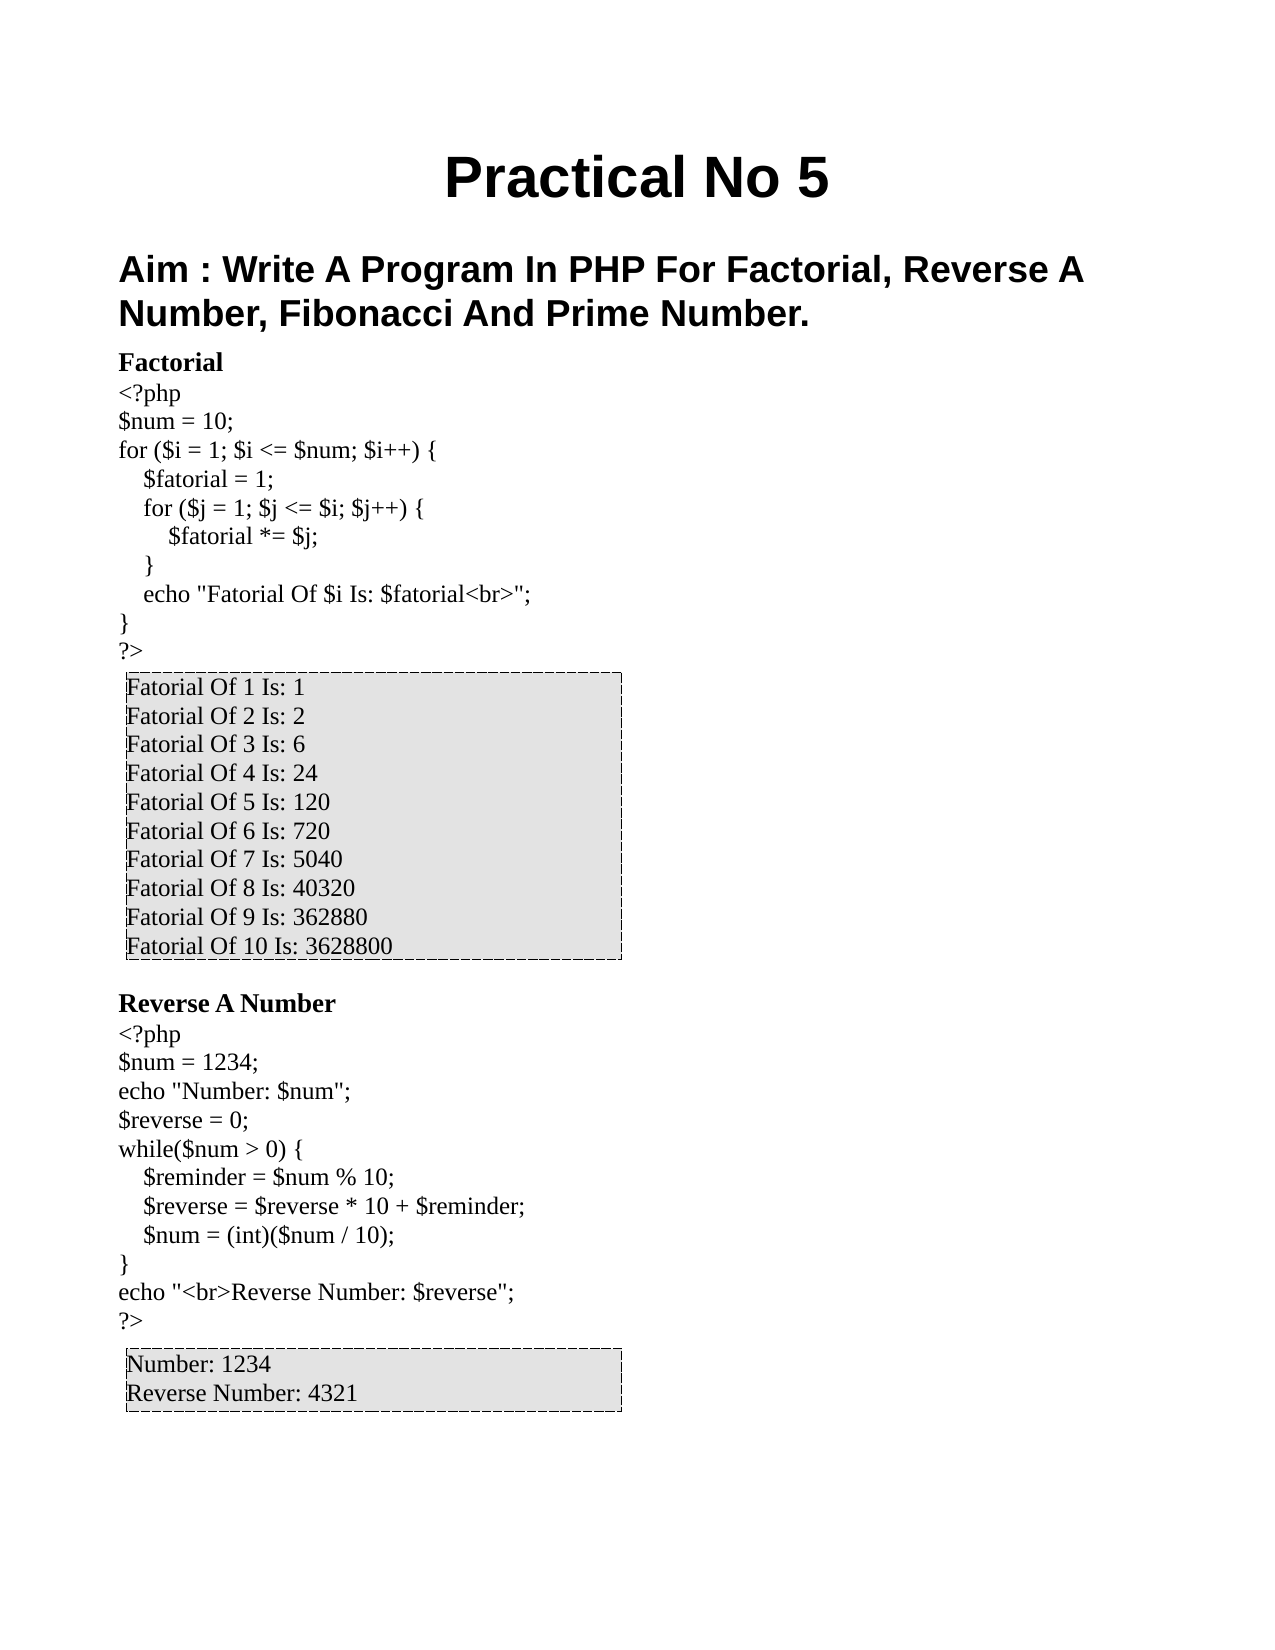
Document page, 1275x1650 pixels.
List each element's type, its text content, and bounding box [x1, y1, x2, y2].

text $reminder = $num % 10; [118, 1162, 1157, 1191]
text Reverse A Number [118, 988, 1157, 1019]
text <?php [118, 378, 1157, 406]
text $num = 1234; [118, 1047, 1157, 1076]
text $reverse = 0; [118, 1105, 1157, 1134]
text ?> [118, 636, 1157, 665]
text <?php [118, 1019, 1157, 1047]
text echo "Fatorial Of $i Is: $fatorial<br>"; [118, 579, 1157, 608]
text $fatorial *= $j; [118, 521, 1157, 550]
text Factorial [118, 346, 1157, 378]
text } [118, 608, 1157, 636]
text $num = 10; [118, 406, 1157, 435]
text echo "Number: $num"; [118, 1076, 1157, 1105]
text ?> [118, 1306, 1157, 1335]
text for ($i = 1; $i <= $num; $i++) { [118, 435, 1157, 464]
text $fatorial = 1; [118, 464, 1157, 493]
text } [118, 550, 1157, 579]
text $num = (int)($num / 10); [118, 1220, 1157, 1249]
text while($num > 0) { [118, 1134, 1157, 1162]
subtitle Aim : Write A Program In PHP For Factorial, Reverse A Number, Fibonacci And Prime Number. [118, 248, 1157, 334]
title Practical No 5 [118, 143, 1157, 210]
text echo "<br>Reverse Number: $reverse"; [118, 1277, 1157, 1306]
text } [118, 1249, 1157, 1277]
text for ($j = 1; $j <= $i; $j++) { [118, 493, 1157, 521]
text $reverse = $reverse * 10 + $reminder; [118, 1191, 1157, 1220]
